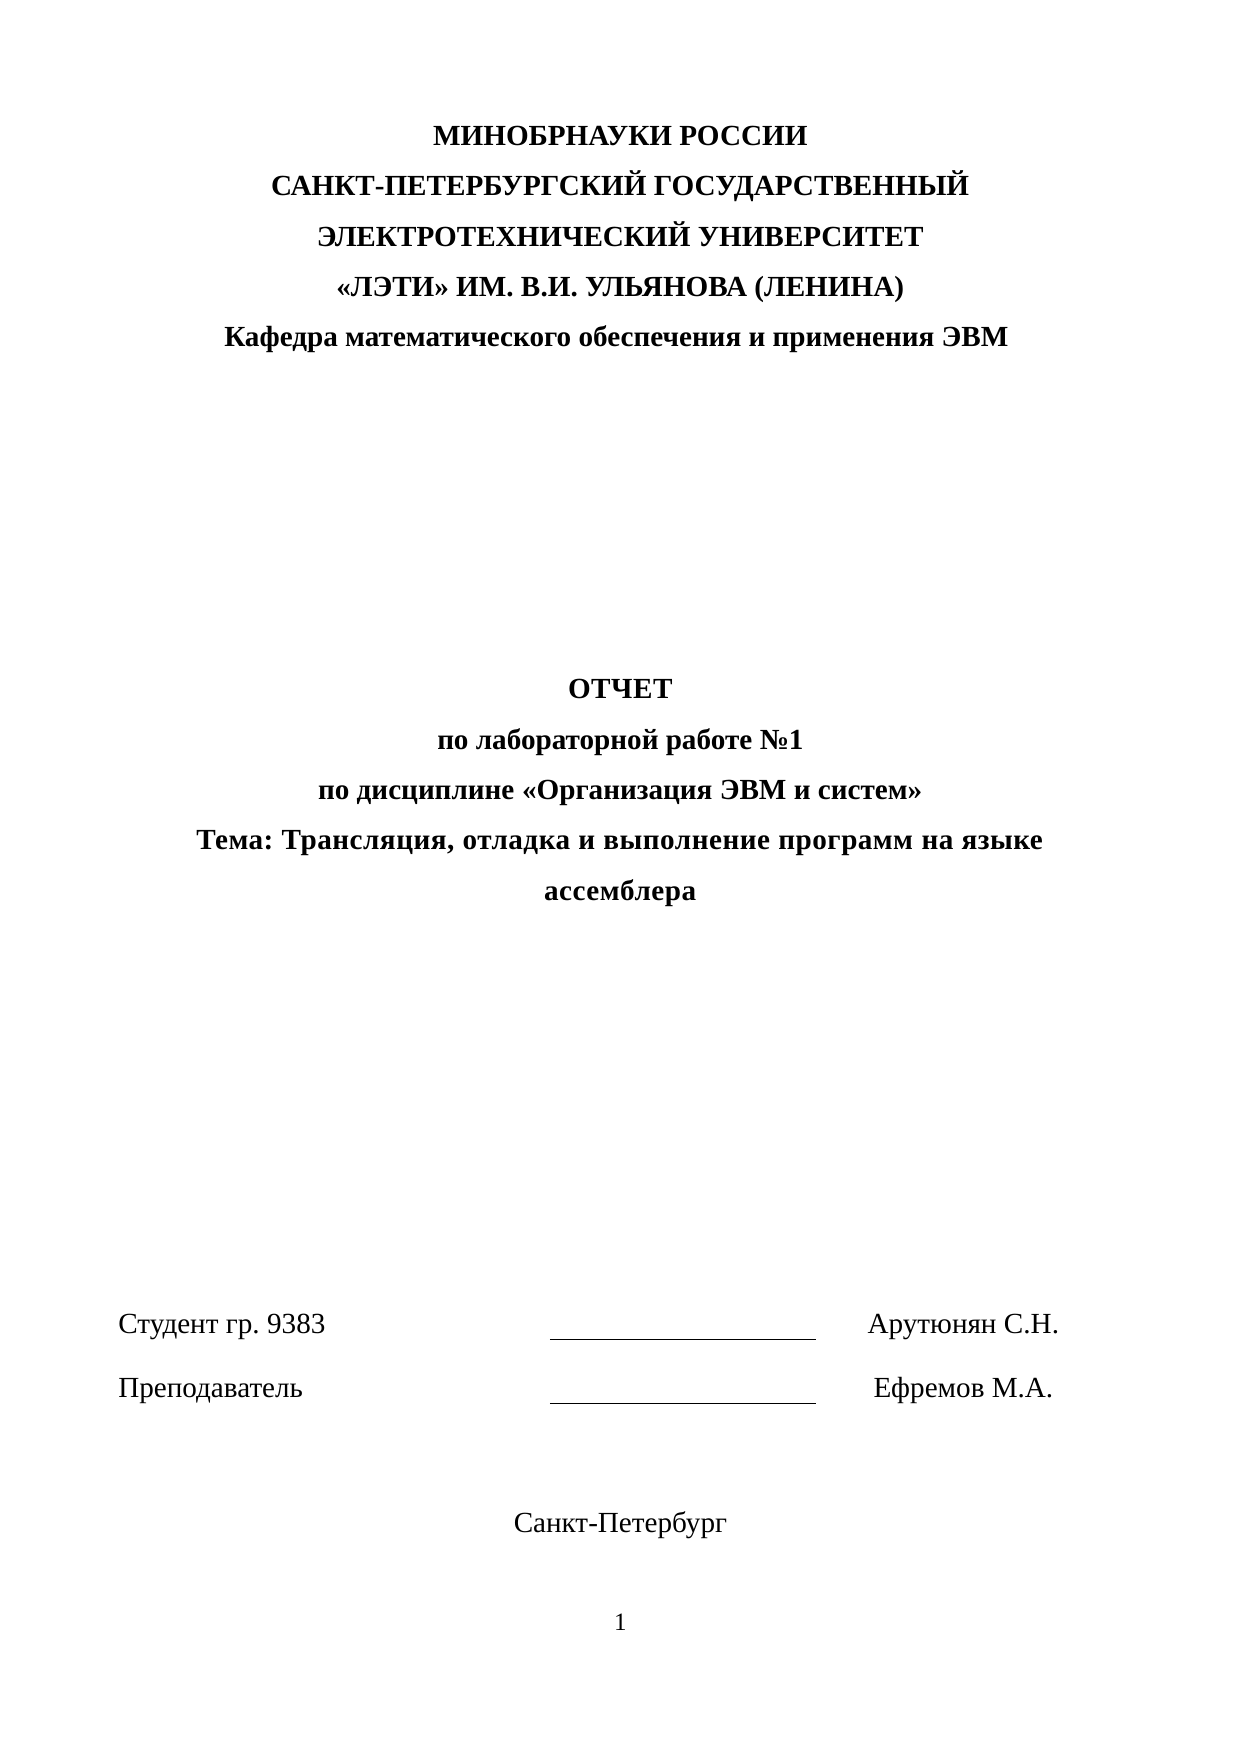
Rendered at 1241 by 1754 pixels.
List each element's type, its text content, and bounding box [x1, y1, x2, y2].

text Санкт-Петербург [118, 1505, 1122, 1538]
text Кафедра математического обеспечения и применения ЭВМ [118, 319, 1122, 353]
text отчет [118, 672, 1122, 705]
table_cell [550, 1340, 816, 1403]
text Тема: Трансляция, отладка и выполнение программ на языке ассемблера [118, 822, 1122, 906]
table_cell Преподаватель [107, 1339, 550, 1403]
text по лабораторной работе №1 [118, 722, 1122, 755]
table_header Студент гр. 9383 [107, 1275, 550, 1339]
table_cell Ефремов М.А. [816, 1339, 1111, 1403]
text по дисциплине «Организация ЭВМ и систем» [118, 772, 1122, 806]
text МИНОБРНАУКИ РОССИИ [118, 118, 1122, 152]
text Санкт-Петербургский государственный электротехнический университет [118, 168, 1122, 252]
text «ЛЭТИ» им. В.И. Ульянова (Ленина) [118, 269, 1122, 303]
table_header [550, 1275, 816, 1339]
table_header Арутюнян С.Н. [816, 1275, 1111, 1339]
